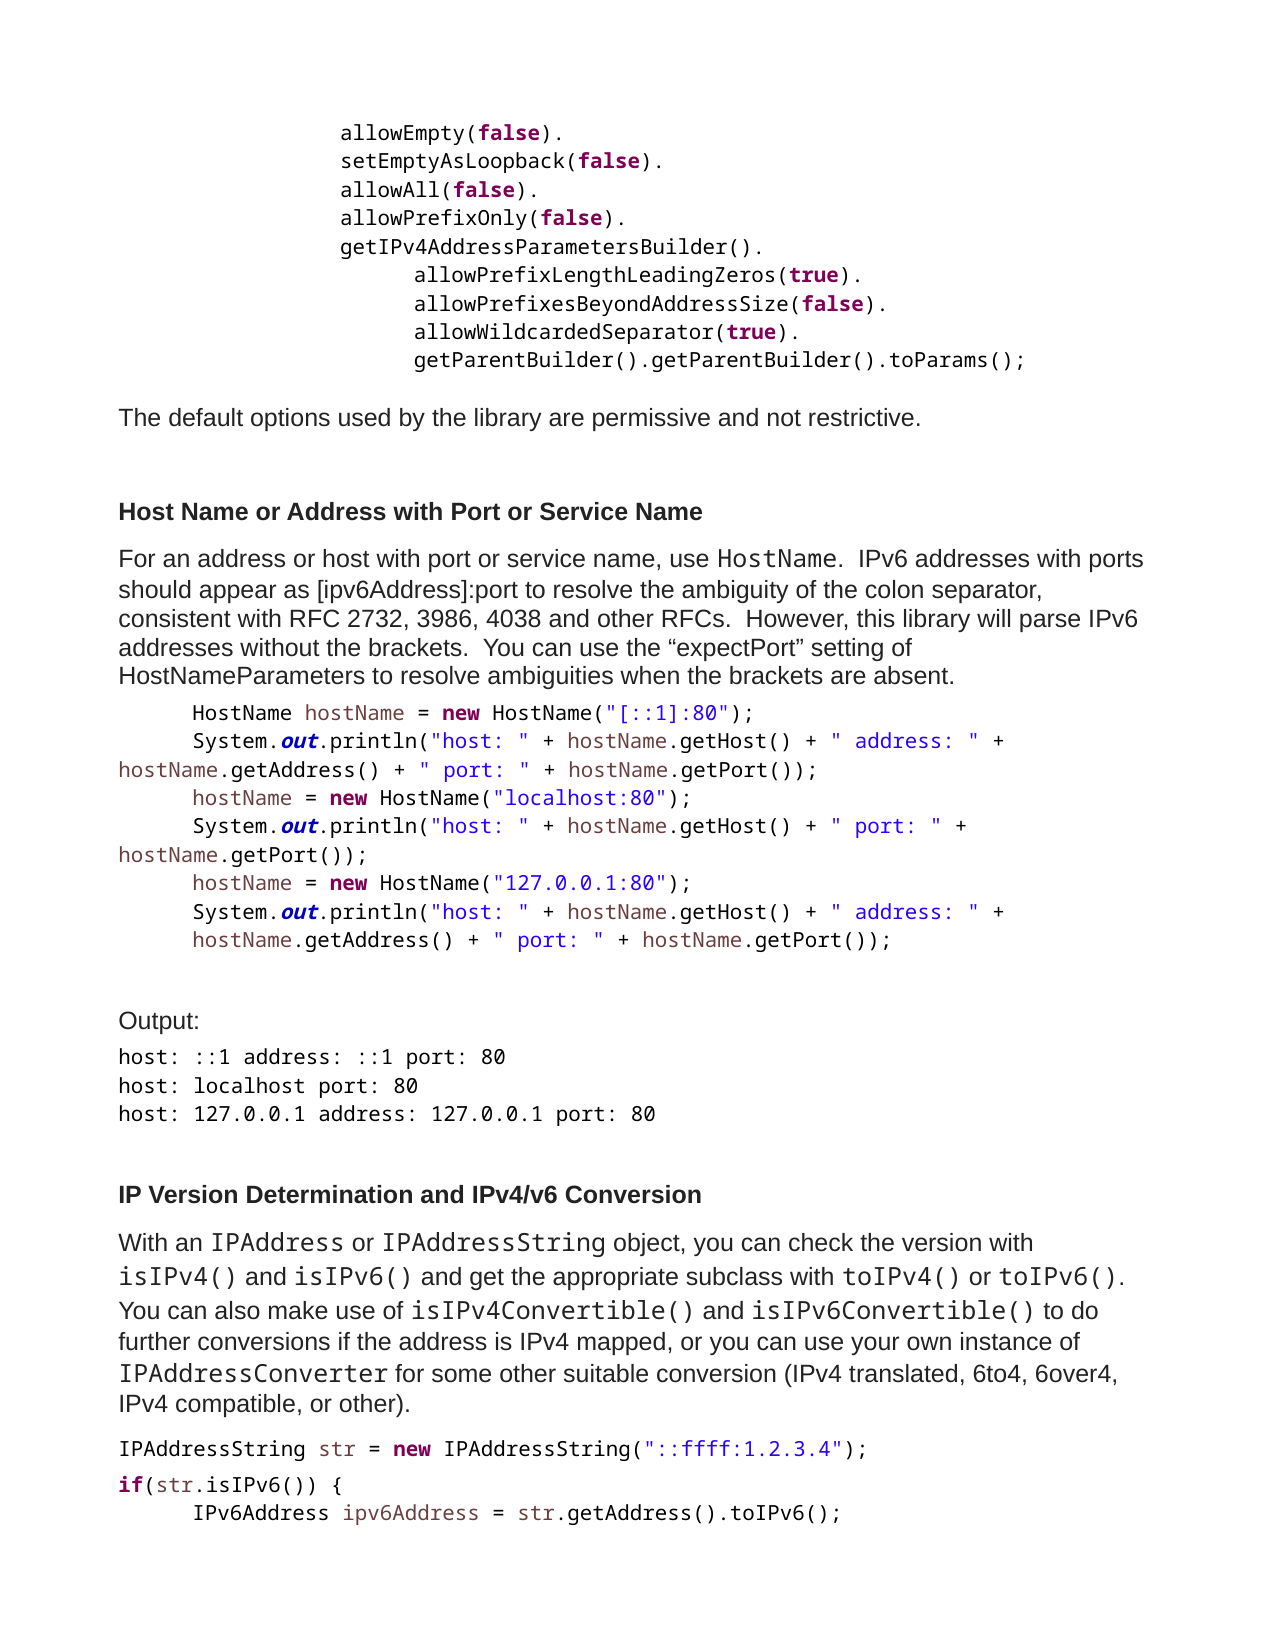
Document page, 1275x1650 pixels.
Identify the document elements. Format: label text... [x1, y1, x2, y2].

text For an address or host with port or service name, use HostName. IPv6 addresses with ports should appear as [ipv6Address]:port to resolve the ambiguity of the colon separator, consistent with RFC 2732, 3986, 4038 and other RFCs. However, this library will parse IPv6 addresses without the brackets. You can use the “expectPort” setting of HostNameParameters to resolve ambiguities when the brackets are absent. [118, 541, 1157, 690]
text IPAddressString str = new IPAddressString("::ffff:1.2.3.4"); [118, 1434, 1157, 1462]
text Host Name or Address with Port or Service Name [118, 497, 1157, 525]
text System.out.println("host: " + hostName.getHost() + " address: " + hostName.getAddress() + " port: " + hostName.getPort()); [118, 726, 1157, 783]
text setEmptyAsLoopback(false). [118, 147, 1157, 175]
text hostName = new HostName("127.0.0.1:80"); System.out.println("host: " + hostName.getHost() + " address: " + hostName.getAddress() + " port: " + hostName.getPort()); [192, 868, 1157, 954]
text getParentBuilder().getParentBuilder().toParams(); [118, 346, 1157, 374]
text allowEmpty(false). [118, 118, 1157, 147]
text allowPrefixesBeyondAddressSize(false). [118, 289, 1157, 317]
text The default options used by the library are permissive and not restrictive. [118, 403, 1157, 432]
text HostName hostName = new HostName("[::1]:80"); [118, 698, 1157, 726]
text allowAll(false). [118, 175, 1157, 203]
text hostName = new HostName("localhost:80"); [118, 783, 1157, 812]
text With an IPAddress or IPAddressString object, you can check the version with isIPv4() and isIPv6() and get the appropriate subclass with toIPv4() or toIPv6(). You can also make use of isIPv4Convertible() and isIPv6Convertible() to do further conversions if the address is IPv4 mapped, or you can use your own instance of IPAddressConverter for some other suitable conversion (IPv4 translated, 6to4, 6over4, IPv4 compatible, or other). [118, 1224, 1157, 1418]
text System.out.println("host: " + hostName.getHost() + " port: " + hostName.getPort()); [118, 812, 1157, 868]
text allowWildcardedSeparator(true). [118, 317, 1157, 346]
text getIPv4AddressParametersBuilder(). [118, 232, 1157, 260]
text host: ::1 address: ::1 port: 80 [118, 1042, 1157, 1071]
text allowPrefixOnly(false). [118, 203, 1157, 232]
text allowPrefixLengthLeadingZeros(true). [118, 260, 1157, 289]
text Output: [118, 1006, 1157, 1035]
text if(str.isIPv6()) { [118, 1470, 1157, 1498]
text host: localhost port: 80 host: 127.0.0.1 address: 127.0.0.1 port: 80 [118, 1071, 1157, 1128]
text IP Version Determination and IPv4/v6 Conversion [118, 1180, 1157, 1209]
text IPv6Address ipv6Address = str.getAddress().toIPv6(); [118, 1498, 1157, 1527]
